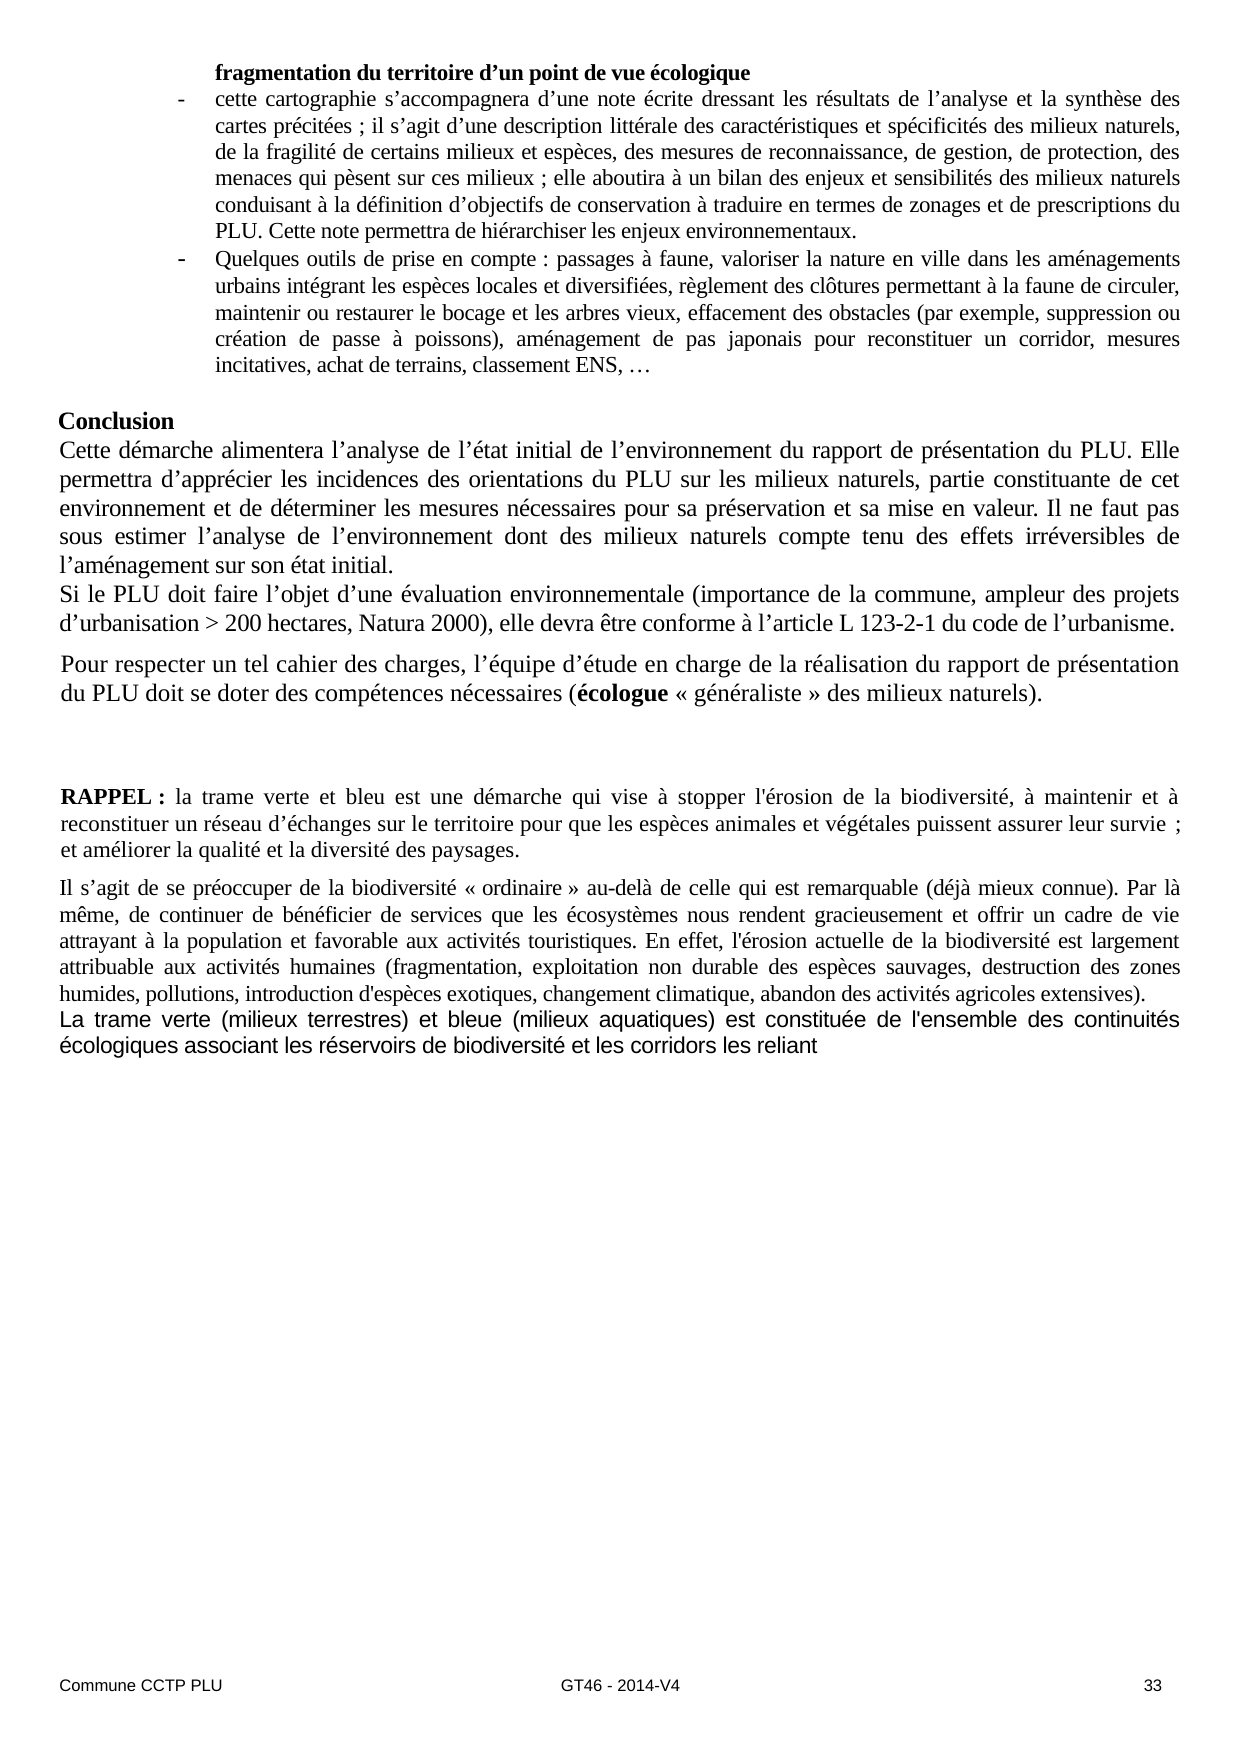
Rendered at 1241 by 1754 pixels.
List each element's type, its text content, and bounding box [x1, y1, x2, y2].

text RAPPEL : la trame verte et bleu est une démarche qui vise à stopper l'érosion de la biodiversité, à maintenir et à reconstituer un réseau d’échanges sur le territoire pour que les espèces animales et végétales puissent assurer leur survie ; et améliorer la qualité et la diversité des paysages. [60, 783, 1181, 862]
text Il s’agit de se préoccuper de la biodiversité « ordinaire » au-delà de celle qui est remarquable (déjà mieux connue). Par là même, de continuer de bénéficier de services que les écosystèmes nous rendent gracieusement et offrir un cadre de vie attrayant à la population et favorable aux activités touristiques. En effet, l'érosion actuelle de la biodiversité est largement attribuable aux activités humaines (fragmentation, exploitation non durable des espèces sauvages, destruction des zones humides, pollutions, introduction d'espèces exotiques, changement climatique, abandon des activités agricoles extensives). [59, 874, 1181, 1006]
text Cette démarche alimentera l’analyse de l’état initial de l’environnement du rapport de présentation du PLU. Elle permettra d’apprécier les incidences des orientations du PLU sur les milieux naturels, partie constituante de cet environnement et de déterminer les mesures nécessaires pour sa préservation et sa mise en valeur. Il ne faut pas sous estimer l’analyse de l’environnement dont des milieux naturels compte tenu des effets irréversibles de l’aménagement sur son état initial. [59, 435, 1181, 579]
text La trame verte (milieux terrestres) et bleue (milieux aquatiques) est constituée de l'ensemble des continuités écologiques associant les réservoirs de biodiversité et les corridors les reliant [59, 1006, 1181, 1059]
text Conclusion [58, 406, 1181, 435]
list cette cartographie s’accompagnera d’une note écrite dressant les résultats de l’analyse et la synthèse des cartes précitées ; il s’agit d’une description littérale des caractéristiques et spécificités des milieux naturels, de la fragilité de certains milieux et espèces, des mesures de reconnaissance, de gestion, de protection, des menaces qui pèsent sur ces milieux ; elle aboutira à un bilan des enjeux et sensibilités des milieux naturels conduisant à la définition d’objectifs de conservation à traduire en termes de zonages et de prescriptions du PLU. Cette note permettra de hiérarchiser les enjeux environnementaux. [177, 85, 1181, 243]
text Si le PLU doit faire l’objet d’une évaluation environnementale (importance de la commune, ampleur des projets d’urbanisation > 200 hectares, Natura 2000), elle devra être conforme à l’article L 123-2-1 du code de l’urbanisme. [59, 579, 1181, 636]
list Quelques outils de prise en compte : passages à faune, valoriser la nature en ville dans les aménagements urbains intégrant les espèces locales et diversifiées, règlement des clôtures permettant à la faune de circuler, maintenir ou restaurer le bocage et les arbres vieux, effacement des obstacles (par exemple, suppression ou création de passe à poissons), aménagement de pas japonais pour reconstituer un corridor, mesures incitatives, achat de terrains, classement ENS, … [177, 243, 1181, 378]
list fragmentation du territoire d’un point de vue écologique [177, 59, 1181, 85]
text Pour respecter un tel cahier des charges, l’équipe d’étude en charge de la réalisation du rapport de présentation du PLU doit se doter des compétences nécessaires (écologue « généraliste » des milieux naturels). [60, 649, 1181, 706]
